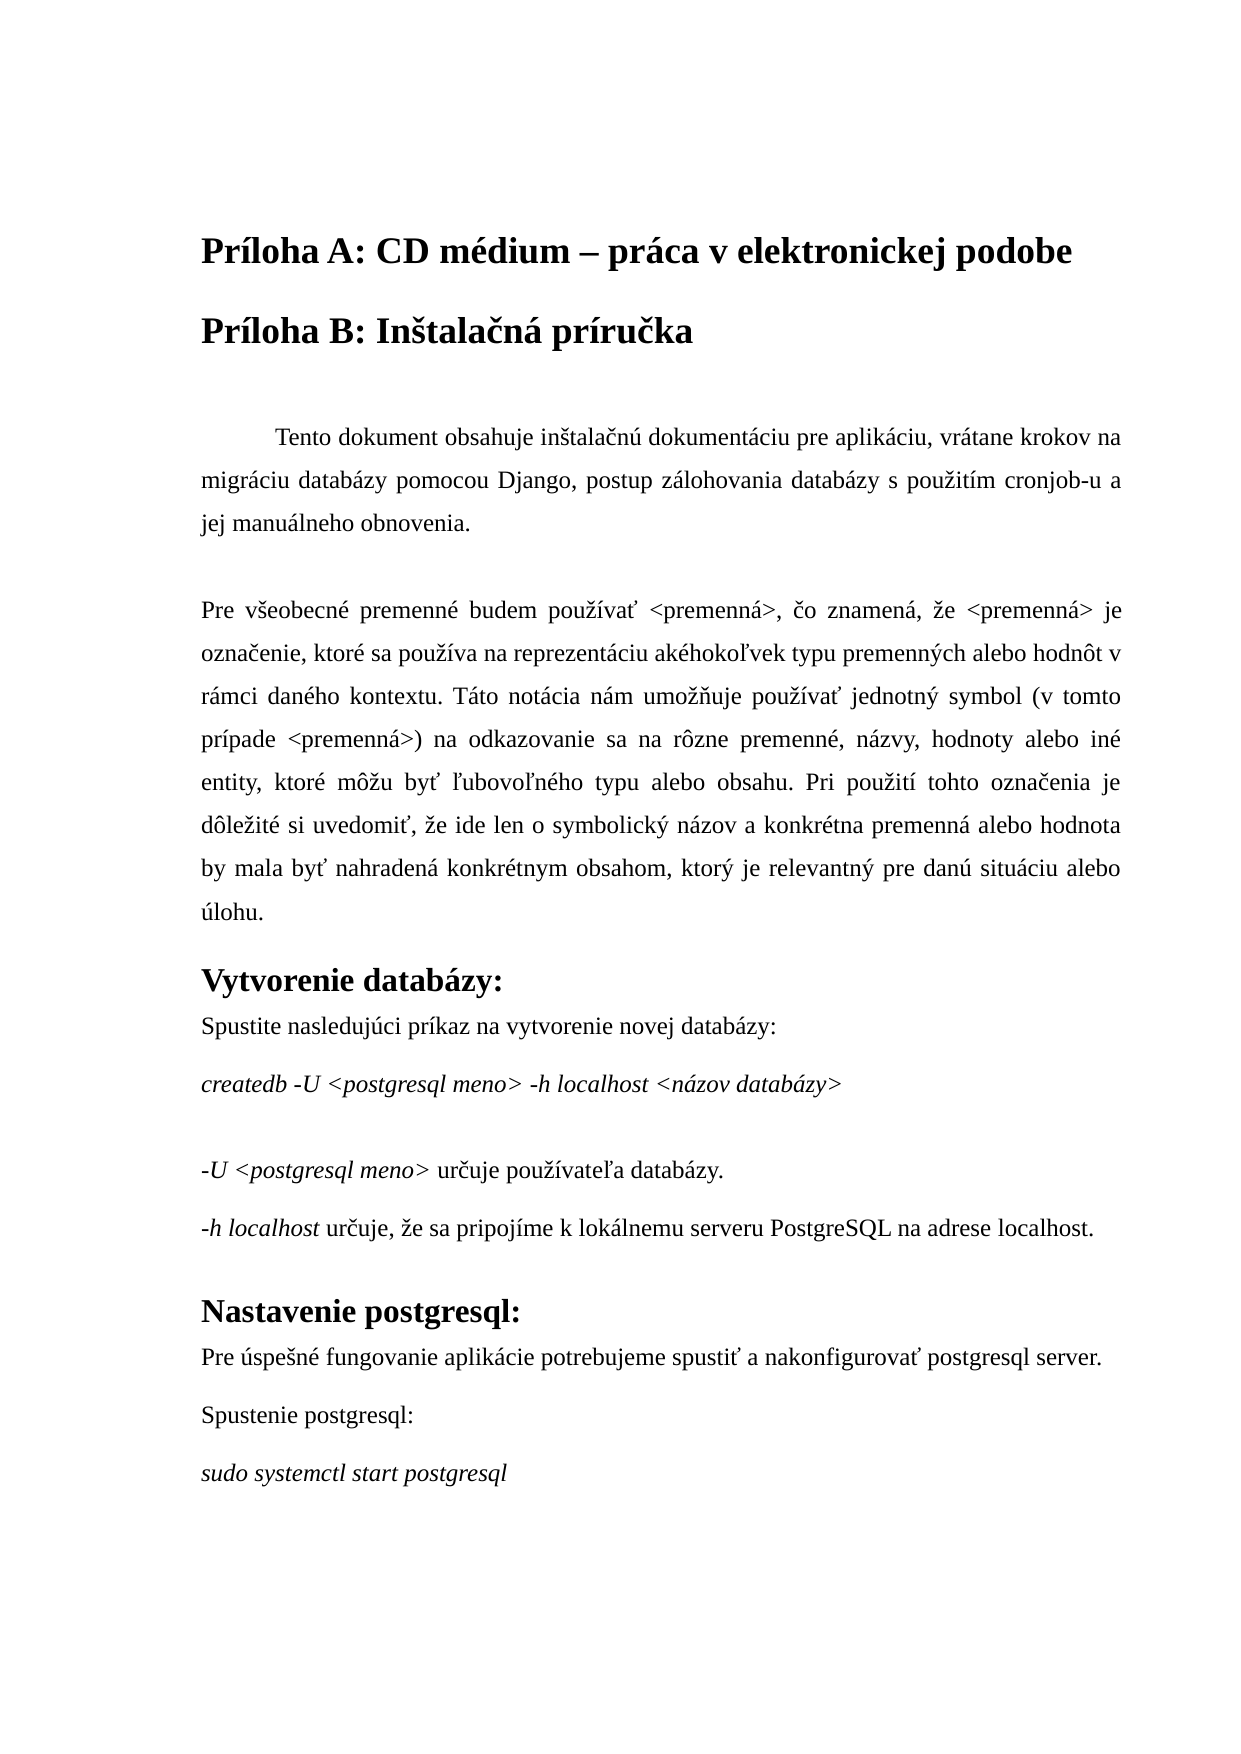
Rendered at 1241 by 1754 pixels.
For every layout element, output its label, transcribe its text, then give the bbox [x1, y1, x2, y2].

text sudo systemctl start postgresql [201, 1458, 1122, 1487]
text createdb -U <postgresql meno> -h localhost <názov databázy> [201, 1069, 1122, 1098]
text Tento dokument obsahuje inštalačnú dokumentáciu pre aplikáciu, vrátane krokov na migráciu databázy pomocou Django, postup zálohovania databázy s použitím cronjob-u a jej manuálneho obnovenia. [201, 422, 1122, 537]
text -U <postgresql meno> určuje používateľa databázy. [201, 1155, 1122, 1184]
text -h localhost určuje, že sa pripojíme k lokálnemu serveru PostgreSQL na adrese localhost. [201, 1213, 1122, 1242]
text Spustite nasledujúci príkaz na vytvorenie novej databázy: [201, 1011, 1122, 1040]
text Pre úspešné fungovanie aplikácie potrebujeme spustiť a nakonfigurovať postgresql server. [201, 1342, 1122, 1371]
subtitle Nastavenie postgresql: [201, 1292, 1122, 1330]
text Pre všeobecné premenné budem používať <premenná>, čo znamená, že <premenná> je označenie, ktoré sa používa na reprezentáciu akéhokoľvek typu premenných alebo hodnôt v rámci daného kontextu. Táto notácia nám umožňuje používať jednotný symbol (v tomto prípade <premenná>) na odkazovanie sa na rôzne premenné, názvy, hodnoty alebo iné entity, ktoré môžu byť ľubovoľného typu alebo obsahu. Pri použití tohto označenia je dôležité si uvedomiť, že ide len o symbolický názov a konkrétna premenná alebo hodnota by mala byť nahradená konkrétnym obsahom, ktorý je relevantný pre danú situáciu alebo úlohu. [201, 595, 1122, 925]
subtitle Príloha A: CD médium – práca v elektronickej podobe [201, 228, 1122, 271]
subtitle Vytvorenie databázy: [201, 961, 1122, 999]
text Spustenie postgresql: [201, 1400, 1122, 1429]
subtitle Príloha B: Inštalačná príručka [201, 309, 1122, 352]
